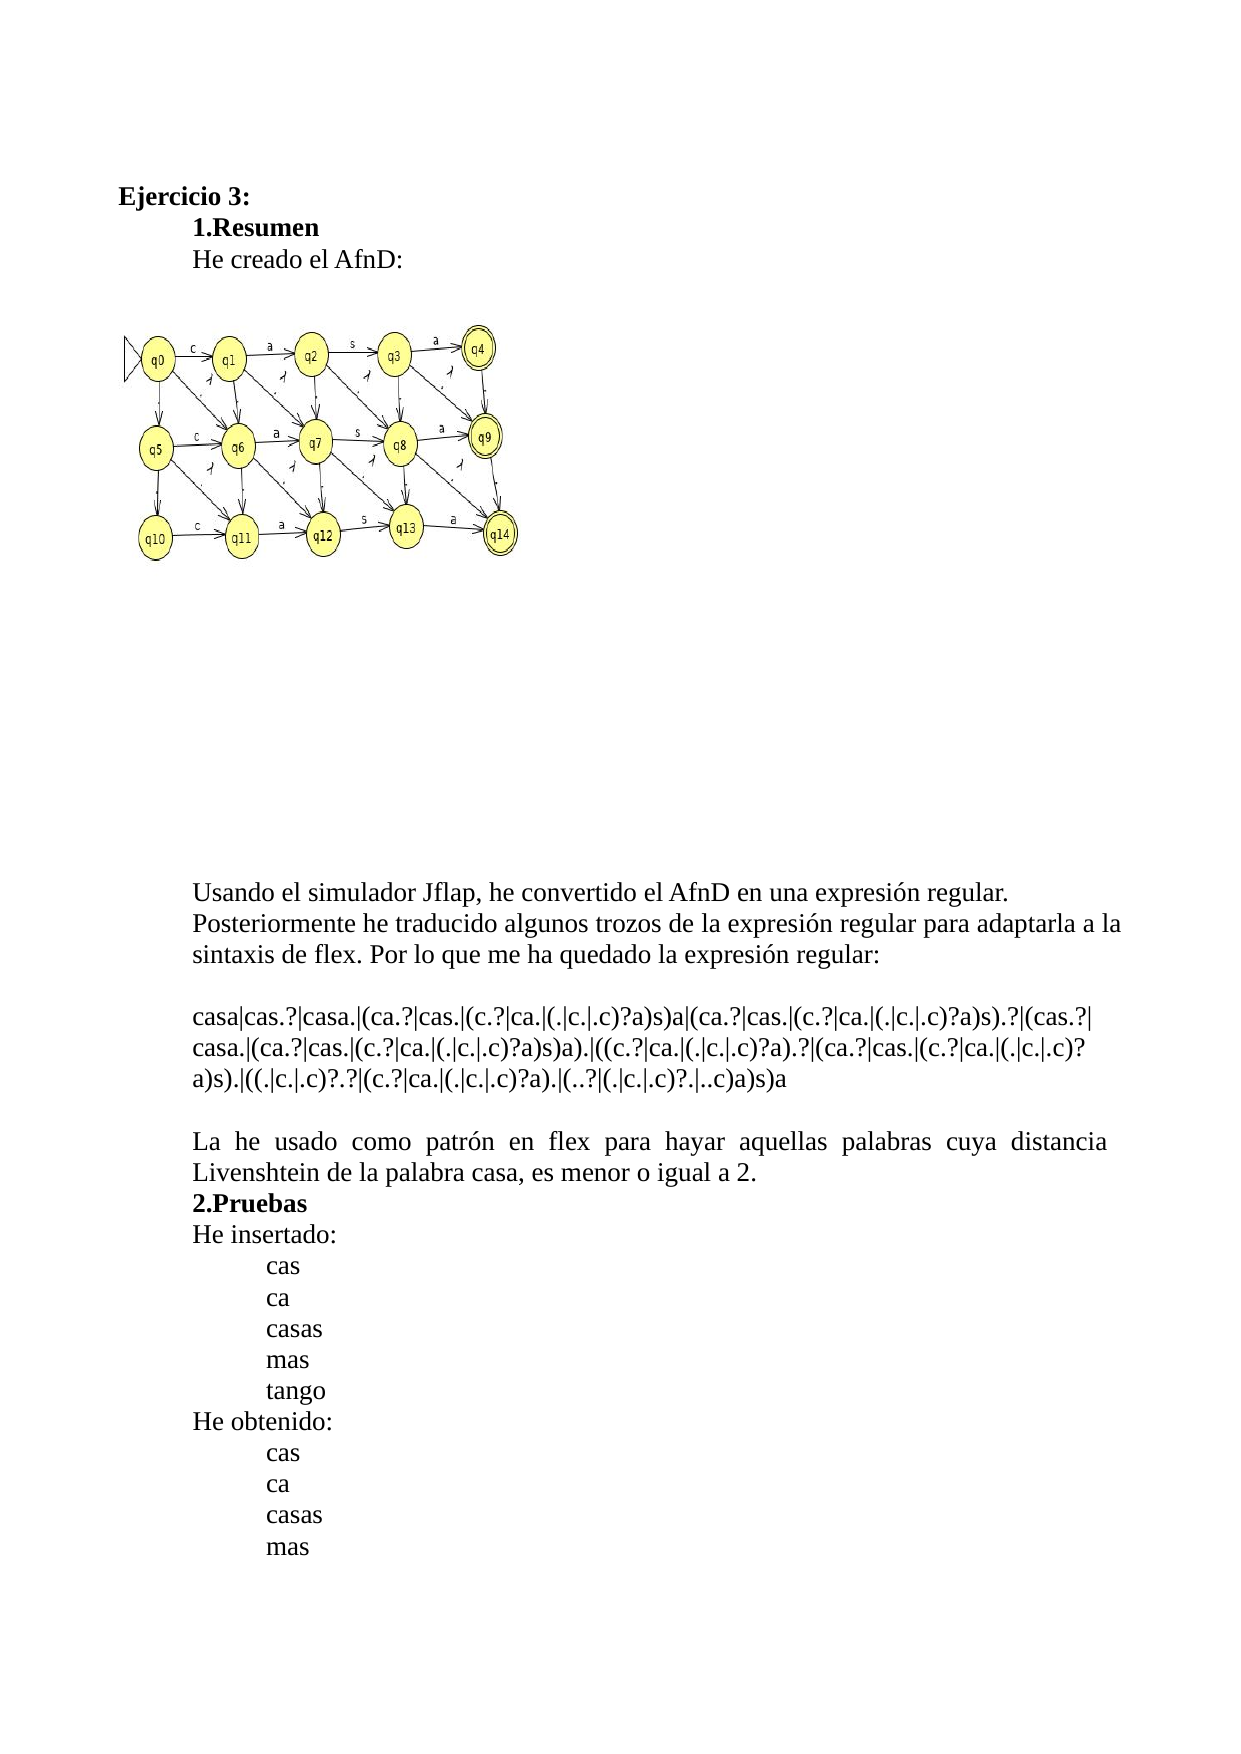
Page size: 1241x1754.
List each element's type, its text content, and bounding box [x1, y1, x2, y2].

text ca [118, 1281, 1122, 1312]
text mas [118, 1343, 1122, 1374]
text He insertado: [118, 1218, 1122, 1249]
text casas [118, 1312, 1122, 1343]
text cas [118, 1249, 1122, 1281]
text Posteriormente he traducido algunos trozos de la expresión regular para adaptarla a la sintaxis de flex. Por lo que me ha quedado la expresión regular: [118, 907, 1122, 969]
text He obtenido: [118, 1405, 1122, 1436]
text He creado el AfnD: [118, 243, 1122, 273]
text 2.Pruebas [118, 1187, 1122, 1218]
text cas [118, 1436, 1122, 1467]
text ca [118, 1467, 1122, 1499]
text tango [118, 1374, 1122, 1405]
text La he usado como patrón en flex para hayar aquellas palabras cuya distancia Livenshtein de la palabra casa, es menor o igual a 2. [118, 1125, 1122, 1187]
text Usando el simulador Jflap, he convertido el AfnD en una expresión regular. [118, 876, 1122, 907]
text mas [118, 1530, 1122, 1561]
text casas [118, 1499, 1122, 1530]
text 1.Resumen [118, 212, 1122, 243]
text casa|cas.?|casa.|(ca.?|cas.|(c.?|ca.|(.|c.|.c)?a)s)a|(ca.?|cas.|(c.?|ca.|(.|c.|.c)?a)s).?|(cas.?| casa.|(ca.?|cas.|(c.?|ca.|(.|c.|.c)?a)s)a).|((c.?|ca.|(.|c.|.c)?a).?|(ca.?|cas.|(c.?|ca.|(.|c.|.c)? a)s).|((.|c.|.c)?.?|(c.?|ca.|(.|c.|.c)?a).|(..?|(.|c.|.c)?.|..c)a)s)a [118, 1000, 1122, 1094]
text Ejercicio 3: [118, 180, 1122, 212]
picture [118, 273, 1241, 876]
